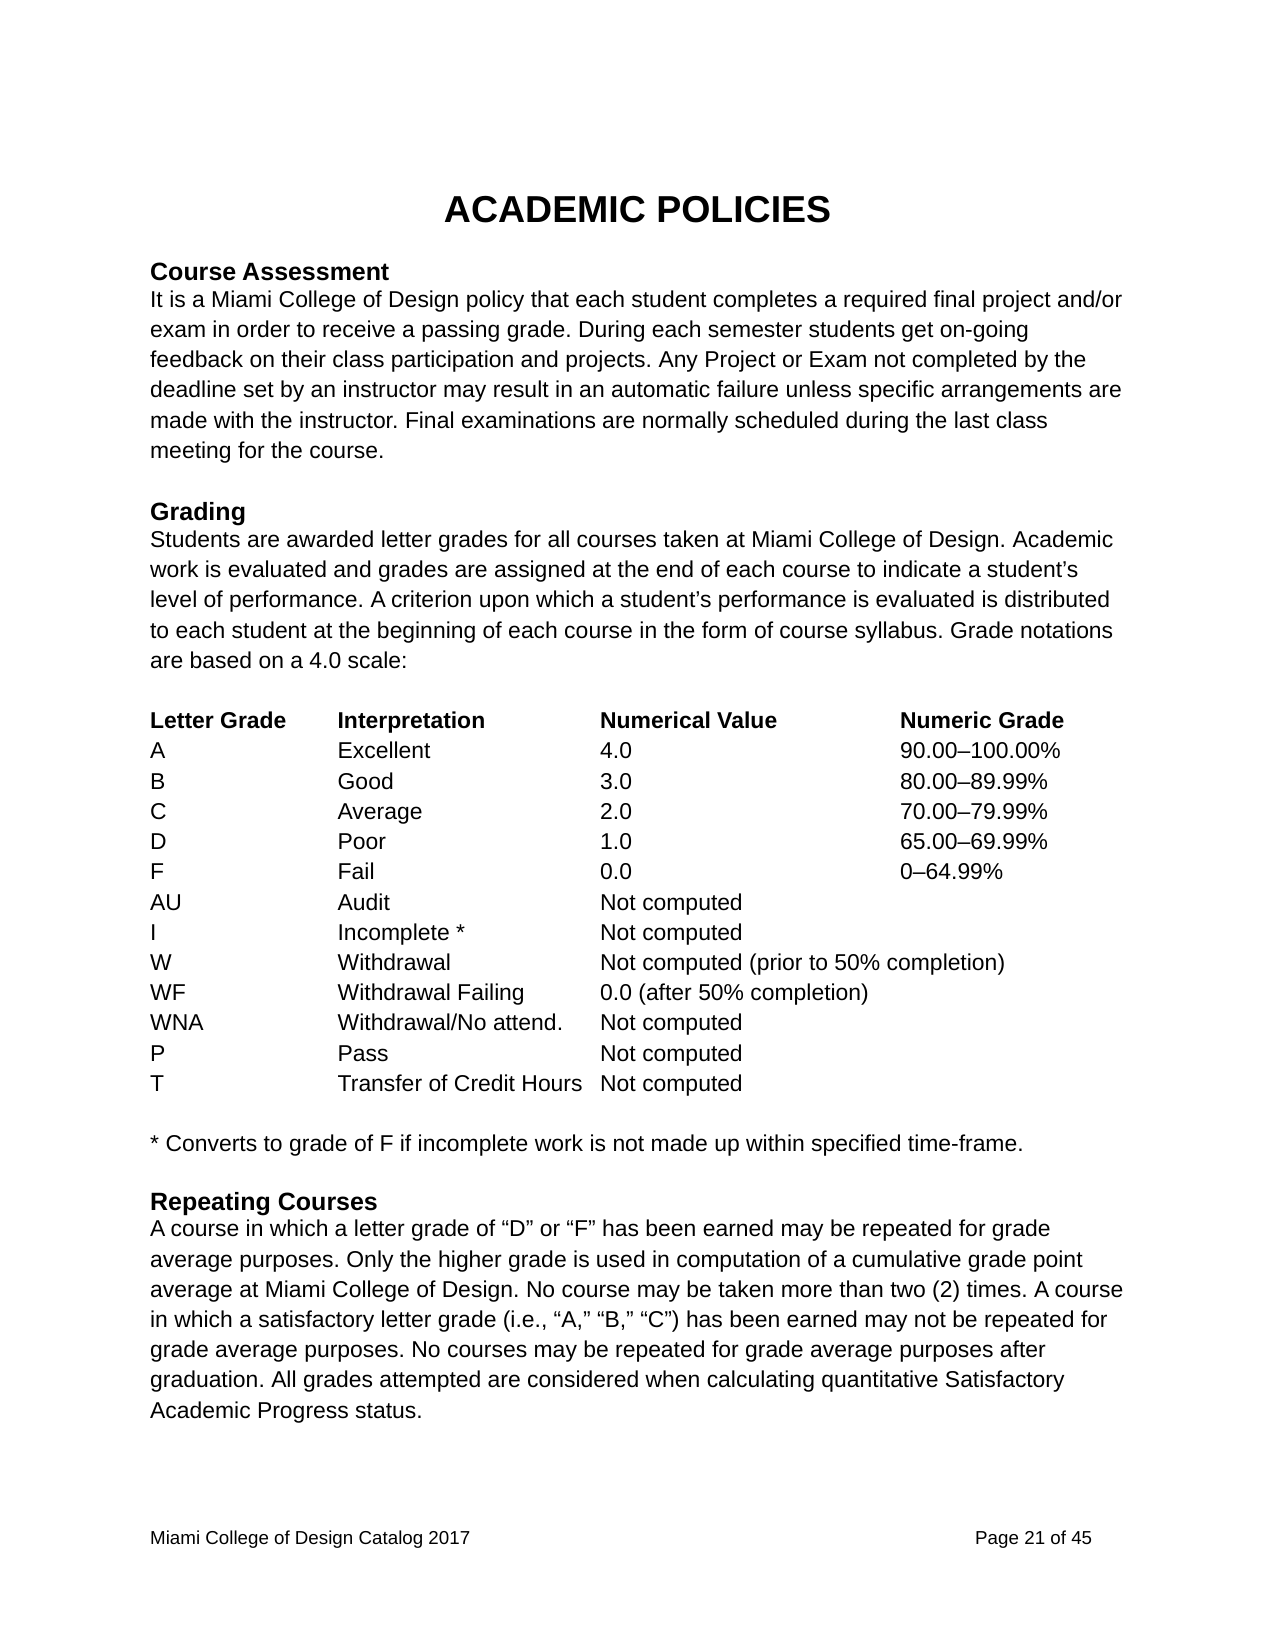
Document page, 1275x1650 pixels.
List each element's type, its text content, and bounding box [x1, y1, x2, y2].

text AU Audit Not computed [150, 888, 1125, 915]
text C Average 2.0 70.00–79.99% [150, 798, 1125, 824]
subtitle Grading [150, 497, 1125, 526]
text * Converts to grade of F if incomplete work is not made up within specified time-frame. [150, 1130, 1125, 1156]
text B Good 3.0 80.00–89.99% [150, 768, 1125, 794]
subtitle Repeating Courses [150, 1187, 1125, 1215]
text T Transfer of Credit Hours Not computed [150, 1070, 1125, 1096]
text I Incomplete * Not computed [150, 919, 1125, 945]
text It is a Miami College of Design policy that each student completes a required final project and/or exam in order to receive a passing grade. During each semester students get on-going feedback on their class participation and projects. Any Project or Exam not completed by the deadline set by an instructor may result in an automatic failure unless specific arrangements are made with the instructor. Final examinations are normally scheduled during the last class meeting for the course. [150, 286, 1125, 463]
subtitle ACADEMIC POLICIES [150, 187, 1125, 231]
subtitle Course Assessment [150, 257, 1125, 286]
text WNA Withdrawal/No attend. Not computed [150, 1009, 1125, 1036]
text W Withdrawal Not computed (prior to 50% completion) [150, 949, 1125, 975]
text Letter Grade Interpretation Numerical Value Numeric Grade [150, 707, 1125, 733]
text D Poor 1.0 65.00–69.99% [150, 828, 1125, 854]
text Students are awarded letter grades for all courses taken at Miami College of Design. Academic work is evaluated and grades are assigned at the end of each course to indicate a student’s level of performance. A criterion upon which a student’s performance is evaluated is distributed to each student at the beginning of each course in the form of course syllabus. Grade notations are based on a 4.0 scale: [150, 526, 1125, 673]
text A Excellent 4.0 90.00–100.00% [150, 737, 1125, 764]
text WF Withdrawal Failing 0.0 (after 50% completion) [150, 979, 1125, 1005]
text F Fail 0.0 0–64.99% [150, 858, 1125, 884]
text P Pass Not computed [150, 1039, 1125, 1066]
text A course in which a letter grade of “D” or “F” has been earned may be repeated for grade average purposes. Only the higher grade is used in computation of a cumulative grade point average at Miami College of Design. No course may be taken more than two (2) times. A course in which a satisfactory letter grade (i.e., “A,” “B,” “C”) has been earned may not be repeated for grade average purposes. No courses may be repeated for grade average purposes after graduation. All grades attempted are considered when calculating quantitative Satisfactory Academic Progress status. [150, 1215, 1125, 1423]
